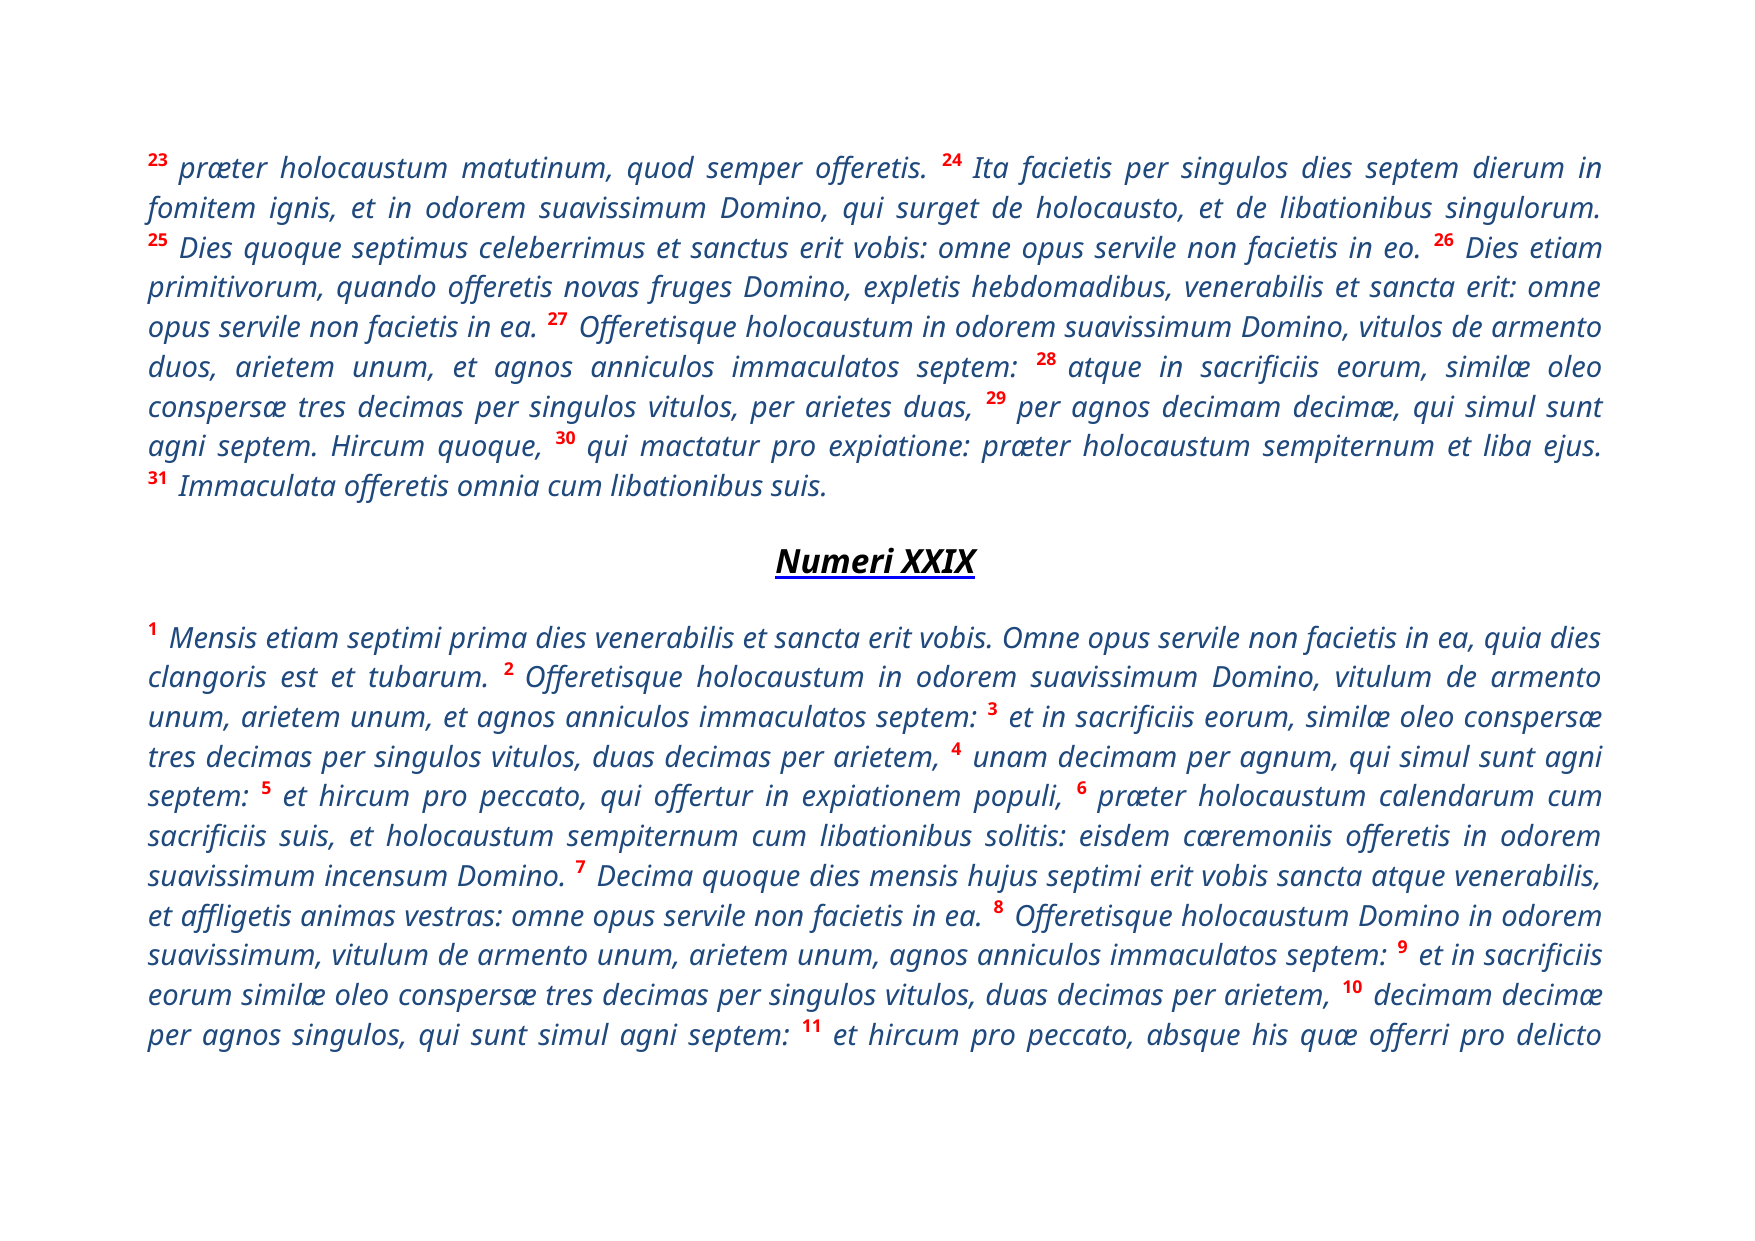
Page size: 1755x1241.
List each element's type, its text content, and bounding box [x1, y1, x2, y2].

text 23 præter holocaustum matutinum, quod semper offeretis. 24 Ita facietis per singulos dies septem dierum in fomitem ignis, et in odorem suavissimum Domino, qui surget de holocausto, et de libationibus singulorum. 25 Dies quoque septimus celeberrimus et sanctus erit vobis: omne opus servile non facietis in eo. 26 Dies etiam primitivorum, quando offeretis novas fruges Domino, expletis hebdomadibus, venerabilis et sancta erit: omne opus servile non facietis in ea. 27 Offeretisque holocaustum in odorem suavissimum Domino, vitulos de armento duos, arietem unum, et agnos anniculos immaculatos septem: 28 atque in sacrificiis eorum, similæ oleo conspersæ tres decimas per singulos vitulos, per arietes duas, 29 per agnos decimam decimæ, qui simul sunt agni septem. Hircum quoque, 30 qui mactatur pro expiatione: præter holocaustum sempiternum et liba ejus. 31 Immaculata offeretis omnia cum libationibus suis. [148, 148, 1606, 505]
text 1 Mensis etiam septimi prima dies venerabilis et sancta erit vobis. Omne opus servile non facietis in ea, quia dies clangoris est et tubarum. 2 Offeretisque holocaustum in odorem suavissimum Domino, vitulum de armento unum, arietem unum, et agnos anniculos immaculatos septem: 3 et in sacrificiis eorum, similæ oleo conspersæ tres decimas per singulos vitulos, duas decimas per arietem, 4 unam decimam per agnum, qui simul sunt agni septem: 5 et hircum pro peccato, qui offertur in expiationem populi, 6 præter holocaustum calendarum cum sacrificiis suis, et holocaustum sempiternum cum libationibus solitis: eisdem cæremoniis offeretis in odorem suavissimum incensum Domino. 7 Decima quoque dies mensis hujus septimi erit vobis sancta atque venerabilis, et affligetis animas vestras: omne opus servile non facietis in ea. 8 Offeretisque holocaustum Domino in odorem suavissimum, vitulum de armento unum, arietem unum, agnos anniculos immaculatos septem: 9 et in sacrificiis eorum similæ oleo conspersæ tres decimas per singulos vitulos, duas decimas per arietem, 10 decimam decimæ per agnos singulos, qui sunt simul agni septem: 11 et hircum pro peccato, absque his quæ offerri pro delicto [148, 617, 1606, 1053]
text Numeri XXIX [148, 538, 1606, 584]
